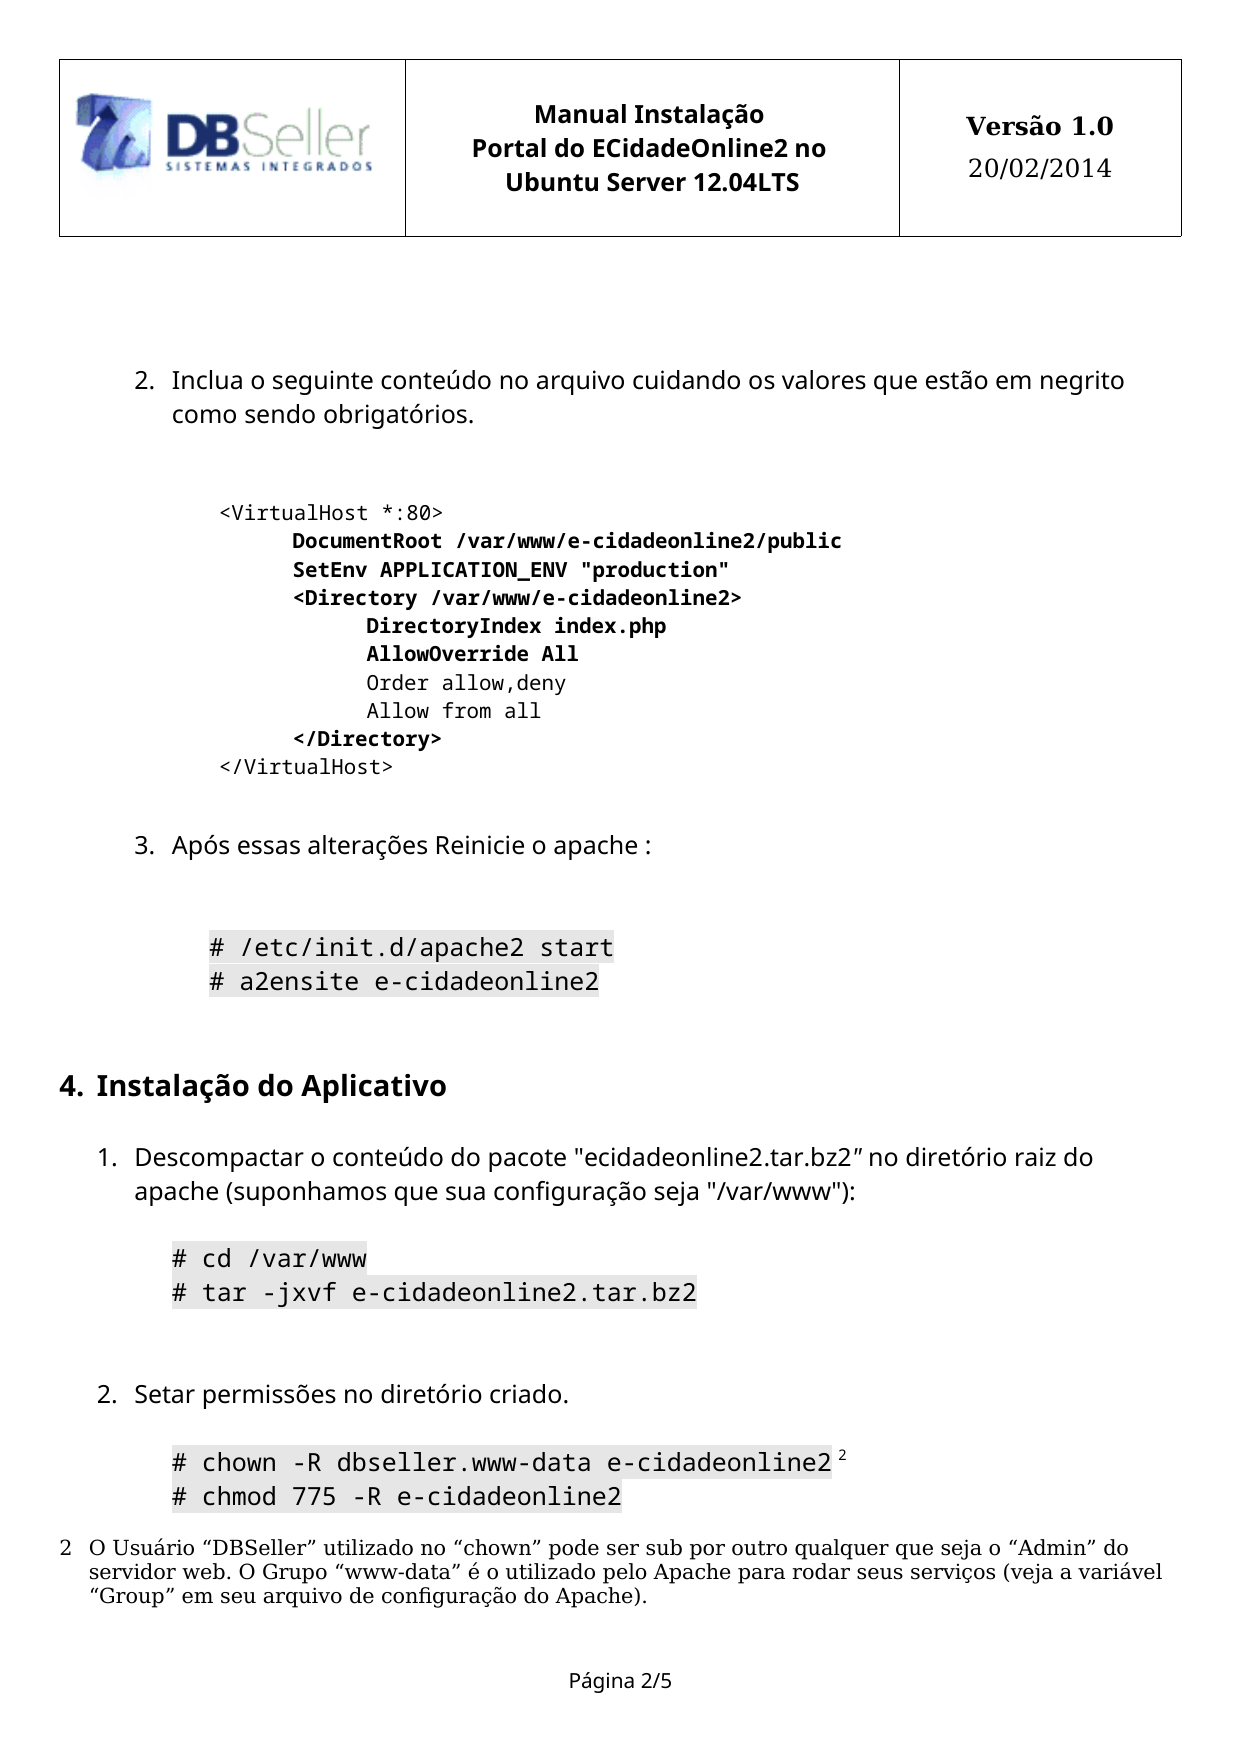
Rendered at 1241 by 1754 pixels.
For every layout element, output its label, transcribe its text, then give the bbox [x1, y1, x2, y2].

list # chown -R dbseller.www-data e-cidadeonline2 [134, 1445, 1181, 1479]
list O Usuário “DBSeller” utilizado no “chown” pode ser sub por outro qualquer que seja o “Admin” do servidor web. O Grupo “www-data” é o utilizado pelo Apache para rodar seus serviços (veja a variável “Group” em seu arquivo de configuração do Apache). [59, 1536, 1181, 1609]
text <Directory /var/www/e-cidadeonline2> [219, 583, 1181, 611]
list # /etc/init.d/apache2 start [172, 929, 1181, 963]
text DirectoryIndex index.php [219, 611, 1181, 639]
list Descompactar o conteúdo do pacote "ecidadeonline2.tar.bz2" no diretório raiz do apache (suponhamos que sua configuração seja "/var/www"): [97, 1139, 1181, 1207]
list Inclua o seguinte conteúdo no arquivo cuidando os valores que estão em negrito como sendo obrigatórios. [134, 362, 1181, 430]
list Após essas alterações Reinicie o apache : [134, 828, 1181, 862]
text </Directory> [219, 724, 1181, 752]
text Order allow,deny [219, 668, 1181, 696]
text <VirtualHost *:80> [219, 498, 1181, 527]
text DocumentRoot /var/www/e-cidadeonline2/public [219, 527, 1181, 555]
list # a2ensite e-cidadeonline2 [172, 963, 1181, 997]
picture [73, 92, 380, 201]
text </VirtualHost> [219, 752, 1181, 781]
text AllowOverride All [219, 639, 1181, 668]
list Setar permissões no diretório criado. [97, 1377, 1181, 1411]
text SetEnv APPLICATION_ENV "production" [219, 555, 1181, 583]
list Instalação do Aplicativo [59, 1065, 1181, 1105]
list # chmod 775 -R e-cidadeonline2 [134, 1479, 1181, 1513]
list # cd /var/www [134, 1241, 1181, 1275]
list # tar -jxvf e-cidadeonline2.tar.bz2 [134, 1275, 1181, 1309]
text Allow from all [219, 696, 1181, 724]
